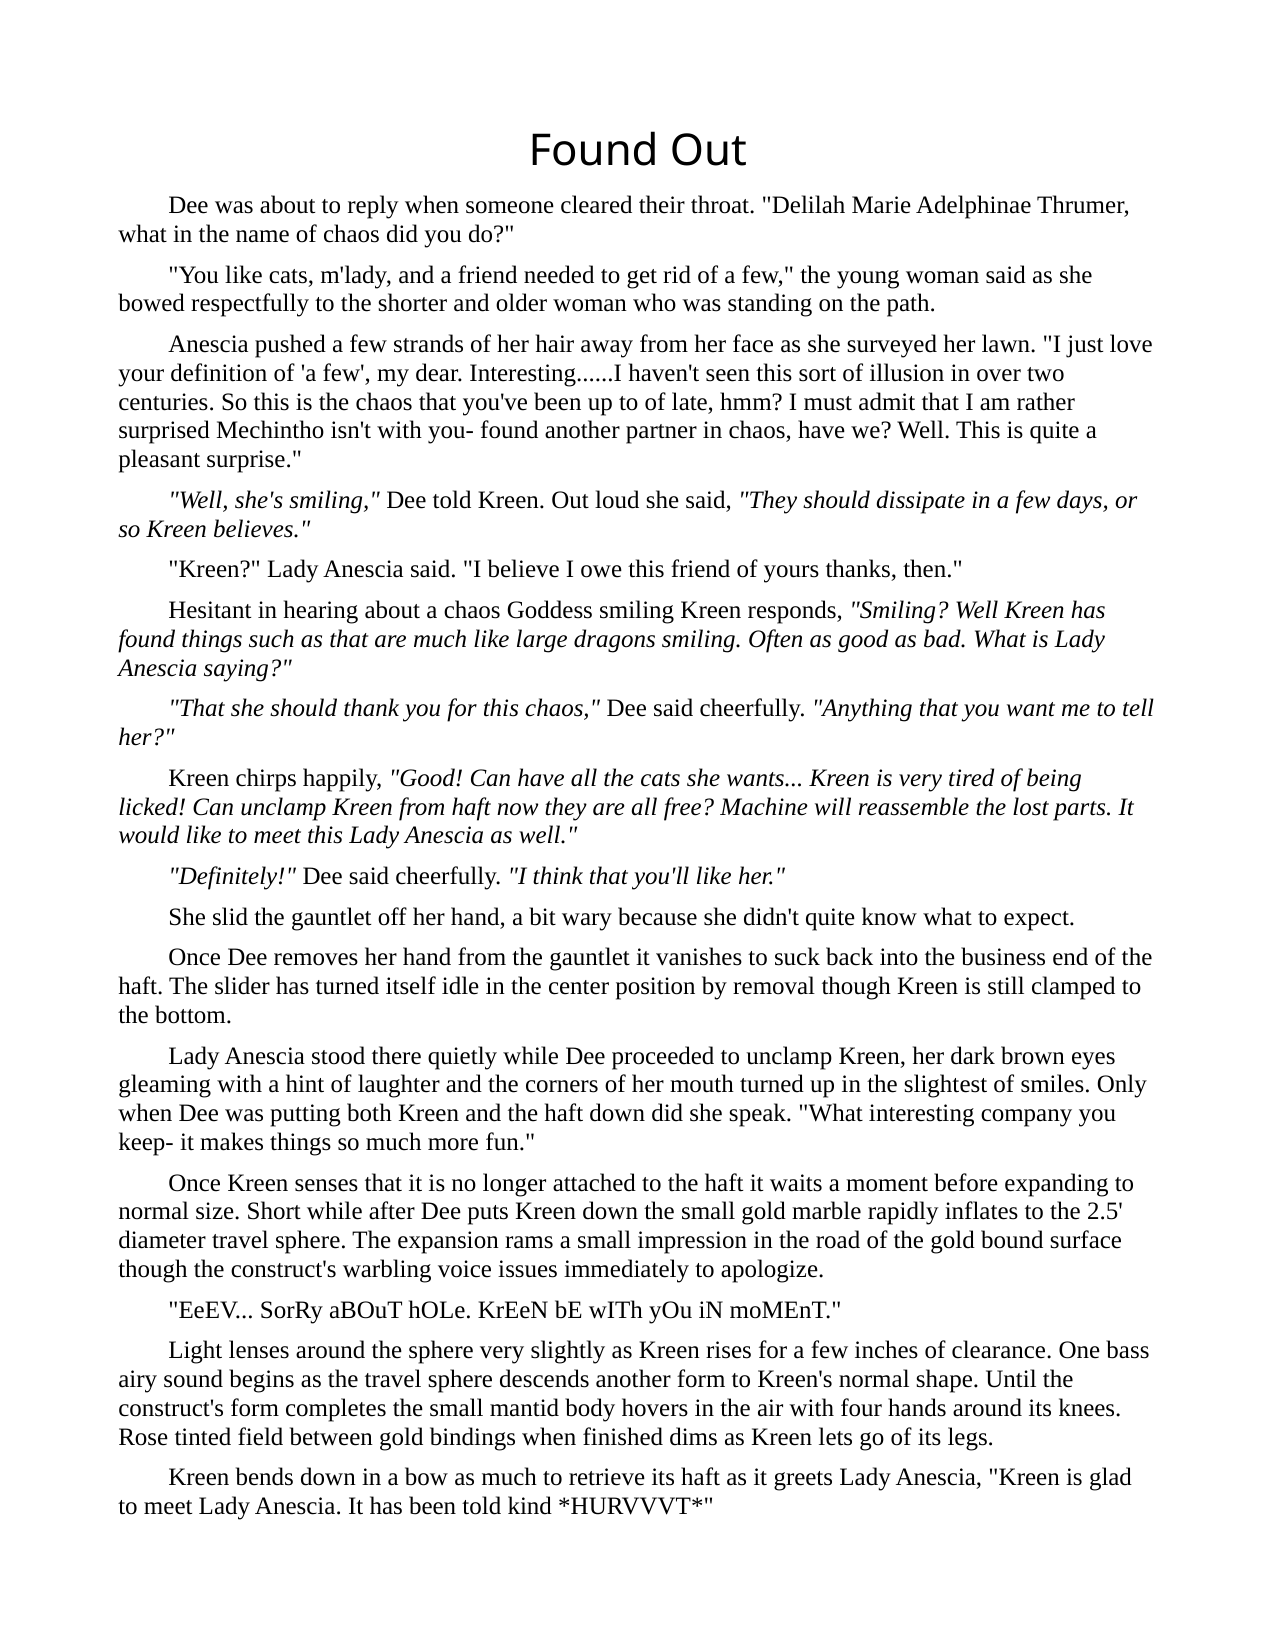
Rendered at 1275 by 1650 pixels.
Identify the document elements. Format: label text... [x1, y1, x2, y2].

text Kreen chirps happily, "Good! Can have all the cats she wants... Kreen is very tired of being licked! Can unclamp Kreen from haft now they are all free? Machine will reassemble the lost parts. It would like to meet this Lady Anescia as well." [118, 763, 1157, 849]
text "You like cats, m'lady, and a friend needed to get rid of a few," the young woman said as she bowed respectfully to the shorter and older woman who was standing on the path. [118, 260, 1157, 317]
text Once Dee removes her hand from the gauntlet it vanishes to suck back into the business end of the haft. The slider has turned itself idle in the center position by removal though Kreen is still clamped to the bottom. [118, 942, 1157, 1029]
text "Kreen?" Lady Anescia said. "I believe I owe this friend of yours thanks, then." [118, 554, 1157, 583]
text Anescia pushed a few strands of her hair away from her face as she surveyed her lawn. "I just love your definition of 'a few', my dear. Interesting......I haven't seen this sort of illusion in over two centuries. So this is the chaos that you've been up to of late, hmm? I must admit that I am rather surprised Mechintho isn't with you- found another partner in chaos, have we? Well. This is quite a pleasant surprise." [118, 329, 1157, 473]
text "Definitely!" Dee said cheerfully. "I think that you'll like her." [118, 861, 1157, 890]
text "Well, she's smiling," Dee told Kreen. Out loud she said, "They should dissipate in a few days, or so Kreen believes." [118, 485, 1157, 542]
subtitle Found Out [118, 118, 1157, 178]
text Dee was about to reply when someone cleared their throat. "Delilah Marie Adelphinae Thrumer, what in the name of chaos did you do?" [118, 190, 1157, 248]
text Lady Anescia stood there quietly while Dee proceeded to unclamp Kreen, her dark brown eyes gleaming with a hint of laughter and the corners of her mouth turned up in the slightest of smiles. Only when Dee was putting both Kreen and the haft down did she speak. "What interesting company you keep- it makes things so much more fun." [118, 1041, 1157, 1156]
text Light lenses around the sphere very slightly as Kreen rises for a few inches of clearance. One bass airy sound begins as the travel sphere descends another form to Kreen's normal shape. Until the construct's form completes the small mantid body hovers in the air with four hands around its knees. Rose tinted field between gold bindings when finished dims as Kreen lets go of its legs. [118, 1335, 1157, 1450]
text "EeEV... SorRy aBOuT hOLe. KrEeN bE wITh yOu iN moMEnT." [118, 1295, 1157, 1323]
text Hesitant in hearing about a chaos Goddess smiling Kreen responds, "Smiling? Well Kreen has found things such as that are much like large dragons smiling. Often as good as bad. What is Lady Anescia saying?" [118, 595, 1157, 681]
text "That she should thank you for this chaos," Dee said cheerfully. "Anything that you want me to tell her?" [118, 693, 1157, 751]
text She slid the gauntlet off her hand, a bit wary because she didn't quite know what to expect. [118, 902, 1157, 931]
text Kreen bends down in a bow as much to retrieve its haft as it greets Lady Anescia, "Kreen is glad to meet Lady Anescia. It has been told kind *HURVVVT*" [118, 1462, 1157, 1520]
text Once Kreen senses that it is no longer attached to the haft it waits a moment before expanding to normal size. Short while after Dee puts Kreen down the small gold marble rapidly inflates to the 2.5' diameter travel sphere. The expansion rams a small impression in the road of the gold bound surface though the construct's warbling voice issues immediately to apologize. [118, 1168, 1157, 1283]
